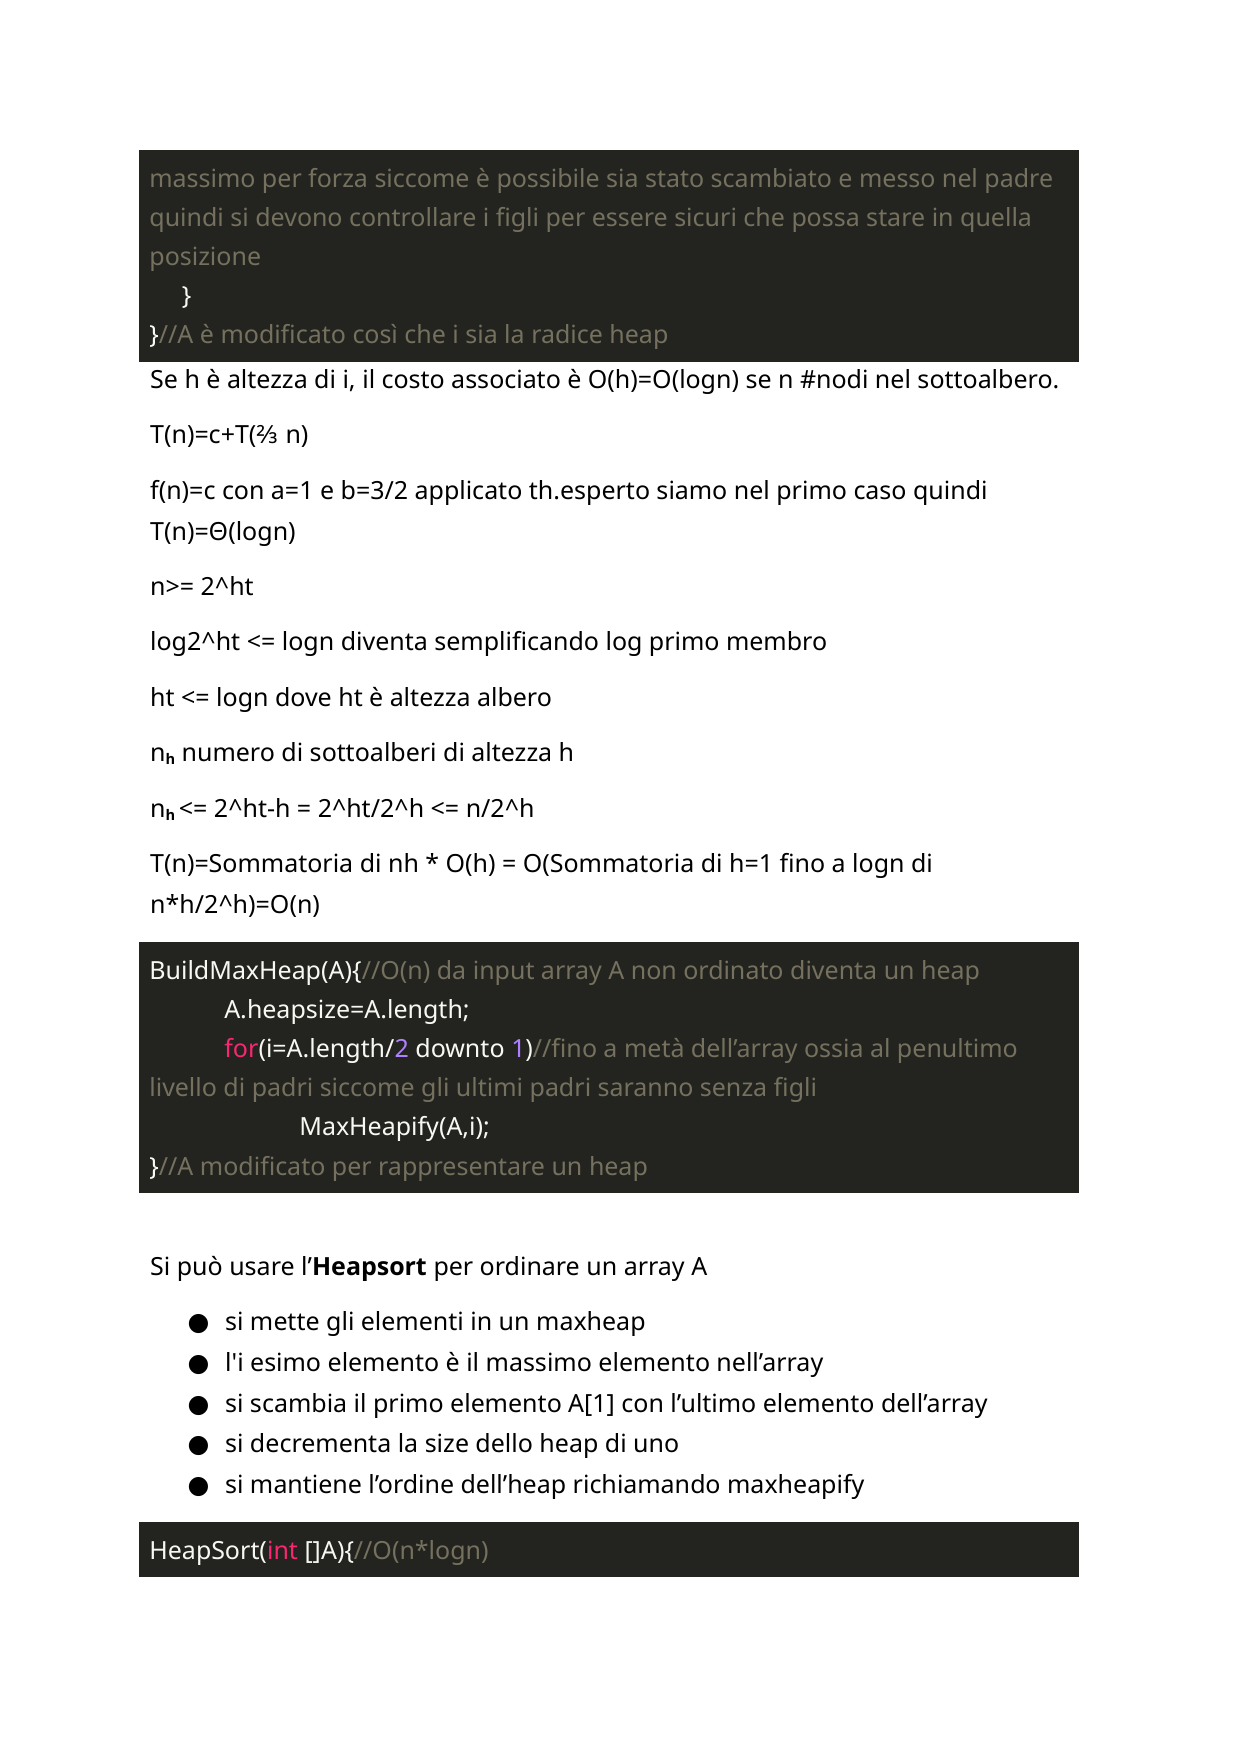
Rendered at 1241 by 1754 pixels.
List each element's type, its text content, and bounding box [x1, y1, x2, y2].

table_header massimo per forza siccome è possibile sia stato scambiato e messo nel padre quindi si devono controllare i figli per essere sicuri che possa stare in quella posizione } }//A è modificato così che i sia la radice heap [139, 150, 1079, 362]
text n>= 2^ht [150, 569, 1090, 603]
text nh numero di sottoalberi di altezza h [150, 735, 1090, 769]
text T(n)=Sommatoria di nh * O(h) = O(Sommatoria di h=1 fino a logn di n*h/2^h)=O(n) [150, 846, 1090, 921]
text nh <= 2^ht-h = 2^ht/2^h <= n/2^h [150, 790, 1090, 824]
list si mantiene l’ordine dell’heap richiamando maxheapify [187, 1467, 1090, 1501]
text Si può usare l’Heapsort per ordinare un array A [150, 1248, 1090, 1282]
list si mette gli elementi in un maxheap [187, 1303, 1090, 1338]
text log2^ht <= logn diventa semplificando log primo membro [150, 624, 1090, 658]
table_header HeapSort(int []A){//O(n*logn) [139, 1522, 1079, 1577]
text T(n)=c+T(⅔ n) [150, 417, 1090, 451]
text Se h è altezza di i, il costo associato è O(h)=O(logn) se n #nodi nel sottoalbero. [150, 362, 1090, 396]
list si decrementa la size dello heap di uno [187, 1426, 1090, 1460]
table_header BuildMaxHeap(A){//O(n) da input array A non ordinato diventa un heap A.heapsize=A.length; for(i=A.length/2 downto 1)//fino a metà dell’array ossia al penultimo livello di padri siccome gli ultimi padri saranno senza figli MaxHeapify(A,i); }//A modificato per rappresentare un heap [139, 942, 1079, 1193]
list si scambia il primo elemento A[1] con l’ultimo elemento dell’array [187, 1385, 1090, 1419]
text f(n)=c con a=1 e b=3/2 applicato th.esperto siamo nel primo caso quindi T(n)=Θ(logn) [150, 472, 1090, 547]
list l'i esimo elemento è il massimo elemento nell’array [187, 1344, 1090, 1378]
text ht <= logn dove ht è altezza albero [150, 679, 1090, 713]
